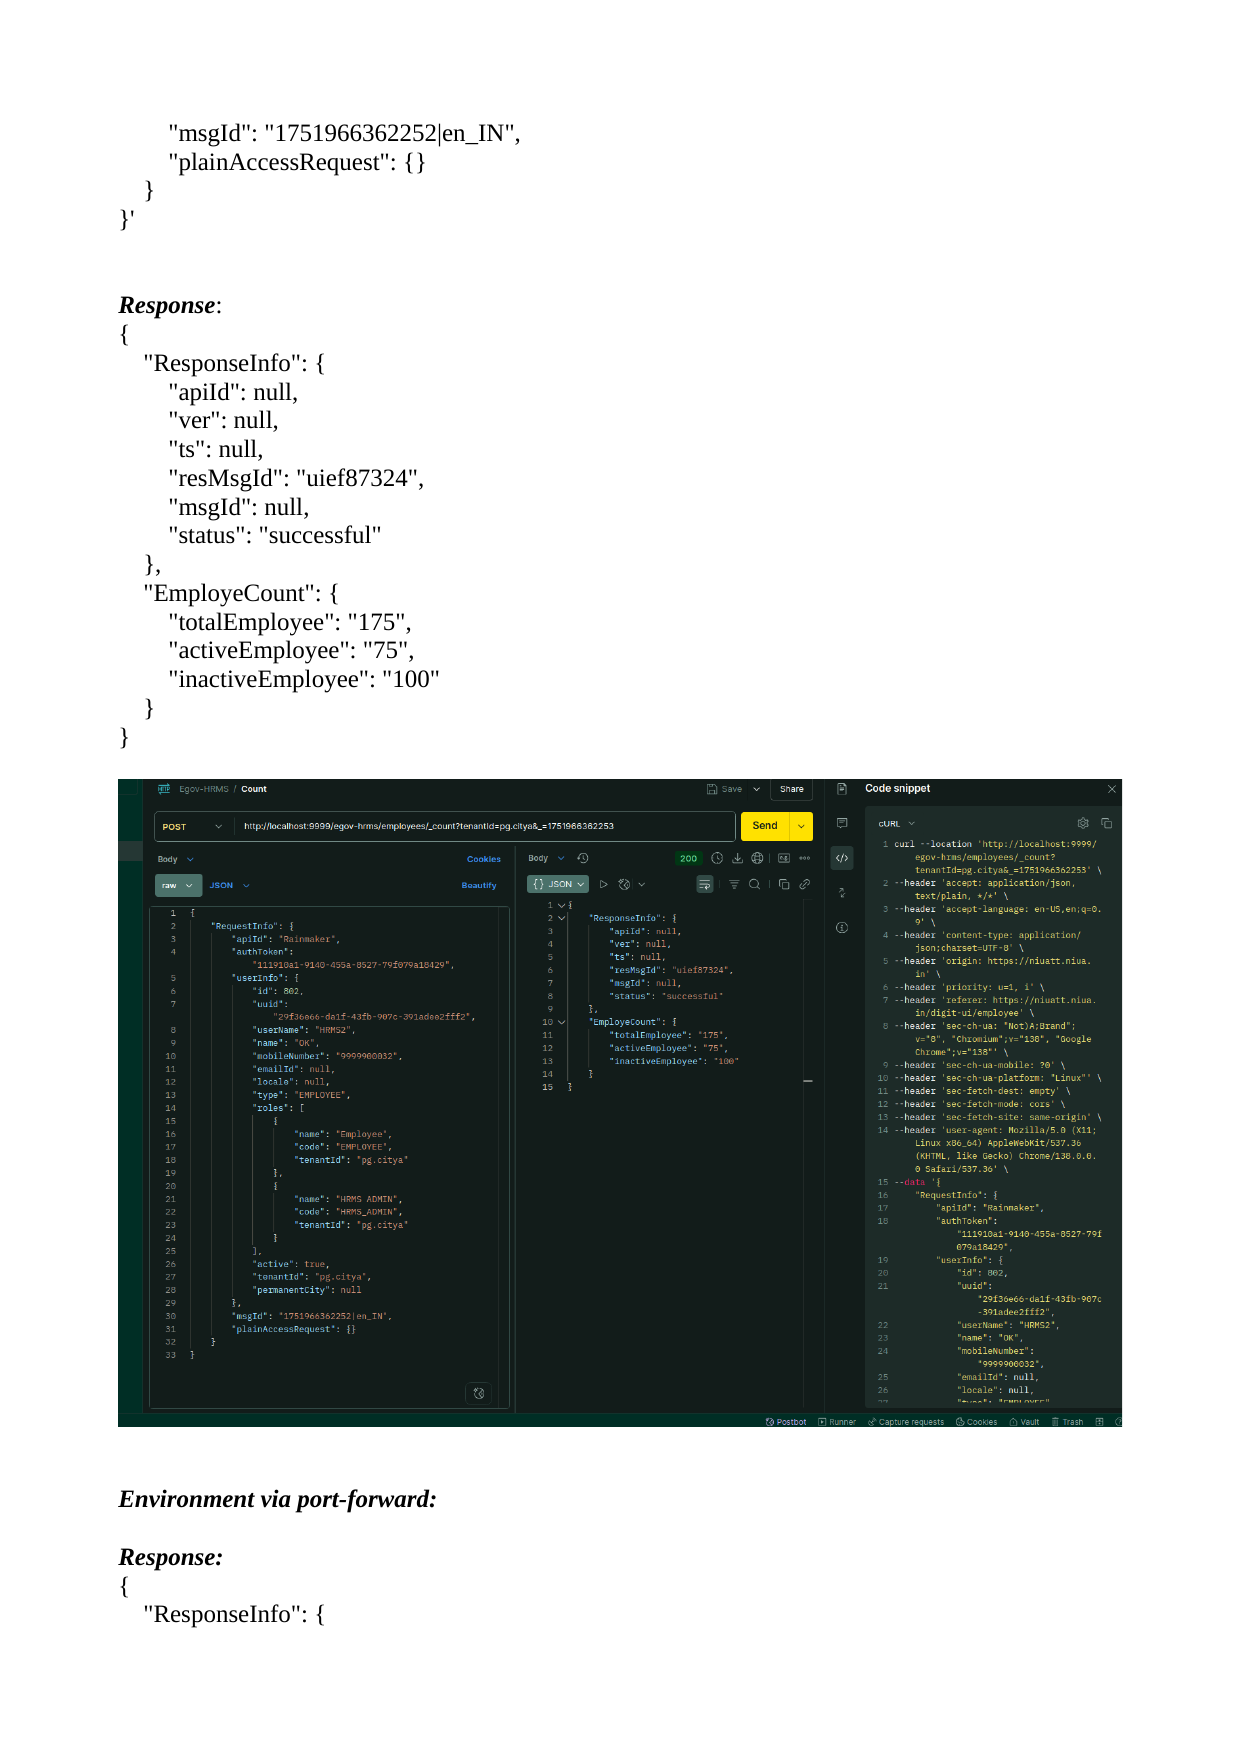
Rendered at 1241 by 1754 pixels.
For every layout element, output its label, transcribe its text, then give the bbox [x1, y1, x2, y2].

text "ResponseInfo": { [118, 1599, 1122, 1628]
text "totalEmployee": "175", [118, 607, 1122, 636]
text "resMsgId": "uief87324", [118, 463, 1122, 492]
picture [118, 779, 1123, 1427]
text "ver": null, [118, 406, 1122, 434]
text "status": "successful" [118, 521, 1122, 549]
text { [118, 319, 1122, 348]
text } [118, 722, 1122, 751]
text "msgId": null, [118, 492, 1122, 521]
text "ts": null, [118, 434, 1122, 463]
text Response: [118, 1542, 1122, 1571]
text "activeEmployee": "75", [118, 636, 1122, 664]
text "EmployeCount": { [118, 578, 1122, 607]
text Response: [118, 291, 1122, 319]
text "msgId": "1751966362252|en_IN", [118, 118, 1122, 147]
text } [118, 693, 1122, 722]
text } [118, 176, 1122, 204]
text { [118, 1571, 1122, 1599]
text }' [118, 204, 1122, 233]
text }, [118, 549, 1122, 578]
text "inactiveEmployee": "100" [118, 664, 1122, 693]
text "apiId": null, [118, 377, 1122, 406]
text Environment via port-forward: [118, 1484, 1122, 1513]
text "plainAccessRequest": {} [118, 147, 1122, 176]
text "ResponseInfo": { [118, 348, 1122, 377]
